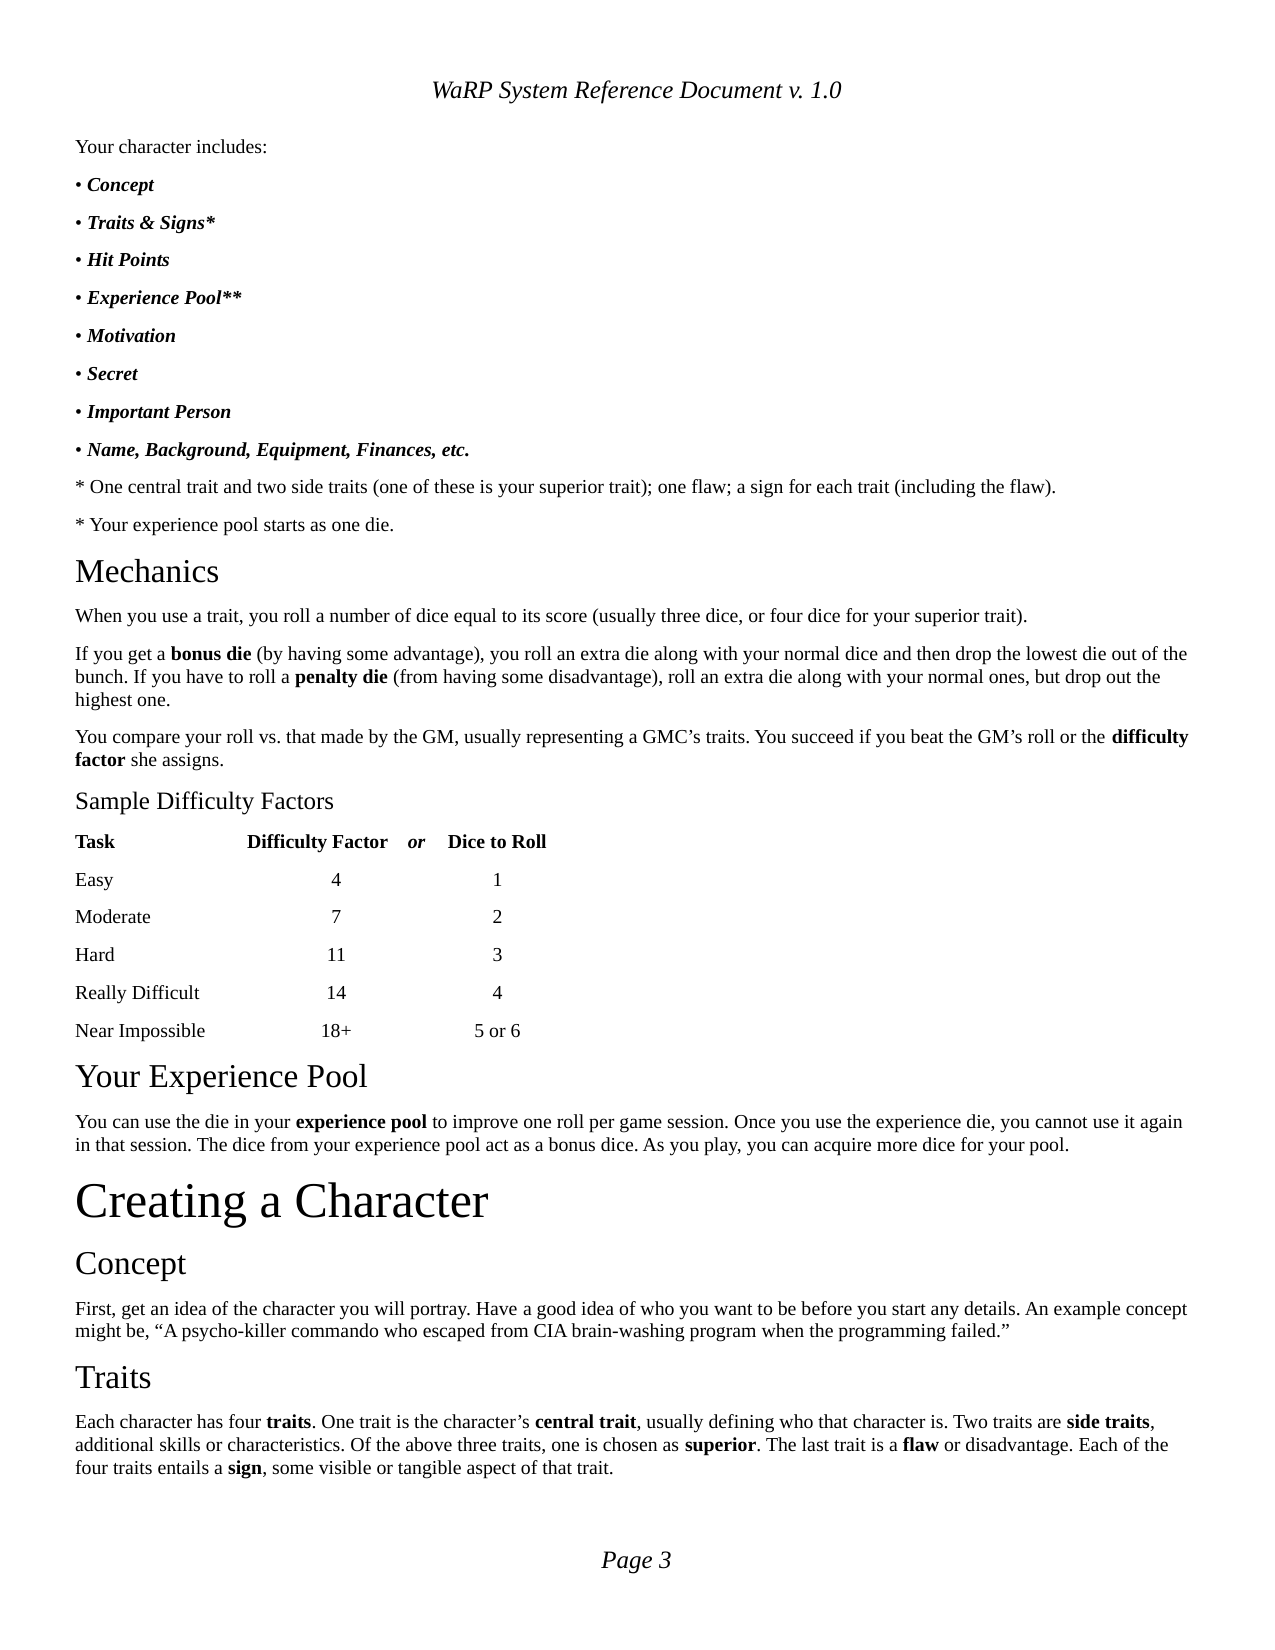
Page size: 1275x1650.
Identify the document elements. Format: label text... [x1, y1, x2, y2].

text • Name, Background, Equipment, Finances, etc. [75, 437, 1200, 460]
text • Concept [75, 173, 1200, 196]
text * One central trait and two side traits (one of these is your superior trait); one flaw; a sign for each trait (including the flaw). [75, 475, 1200, 498]
text Near Impossible 18+ 5 or 6 [75, 1019, 1200, 1042]
text Concept [75, 1243, 1200, 1282]
text You can use the die in your experience pool to improve one roll per game session. Once you use the experience die, you cannot use it again in that session. The dice from your experience pool act as a bonus dice. As you play, you can acquire more dice for your pool. [75, 1110, 1200, 1156]
text • Traits & Signs* [75, 211, 1200, 233]
text Your character includes: [75, 135, 1200, 158]
text Creating a Character [75, 1171, 1200, 1228]
text Easy 4 1 [75, 868, 1200, 891]
text Mechanics [75, 551, 1200, 589]
text First, get an idea of the character you will portray. Have a good idea of who you want to be before you start any details. An example concept might be, “A psycho-killer commando who escaped from CIA brain-washing program when the programming failed.” [75, 1297, 1200, 1342]
text • Secret [75, 362, 1200, 385]
text • Important Person [75, 400, 1200, 422]
text You compare your roll vs. that made by the GM, usually representing a GMC’s traits. You succeed if you beat the GM’s roll or the difficulty factor she assigns. [75, 726, 1200, 771]
text Task Difficulty Factor or Dice to Roll [75, 830, 1200, 853]
text • Hit Points [75, 248, 1200, 271]
text Hard 11 3 [75, 943, 1200, 966]
text Traits [75, 1357, 1200, 1396]
text Moderate 7 2 [75, 906, 1200, 928]
text Each character has four traits. One trait is the character’s central trait, usually defining who that character is. Two traits are side traits, additional skills or characteristics. Of the above three traits, one is chosen as superior. The last trait is a flaw or disadvantage. Each of the four traits entails a sign, some visible or tangible aspect of that trait. [75, 1411, 1200, 1479]
text • Motivation [75, 324, 1200, 347]
text Your Experience Pool [75, 1057, 1200, 1095]
text Sample Difficulty Factors [75, 786, 1200, 815]
text If you get a bonus die (by having some advantage), you roll an extra die along with your normal dice and then drop the lowest die out of the bunch. If you have to roll a penalty die (from having some disadvantage), roll an extra die along with your normal ones, but drop out the highest one. [75, 642, 1200, 711]
text When you use a trait, you roll a number of dice equal to its score (usually three dice, or four dice for your superior trait). [75, 604, 1200, 627]
text * Your experience pool starts as one die. [75, 513, 1200, 536]
text • Experience Pool** [75, 286, 1200, 309]
text Really Difficult 14 4 [75, 981, 1200, 1004]
